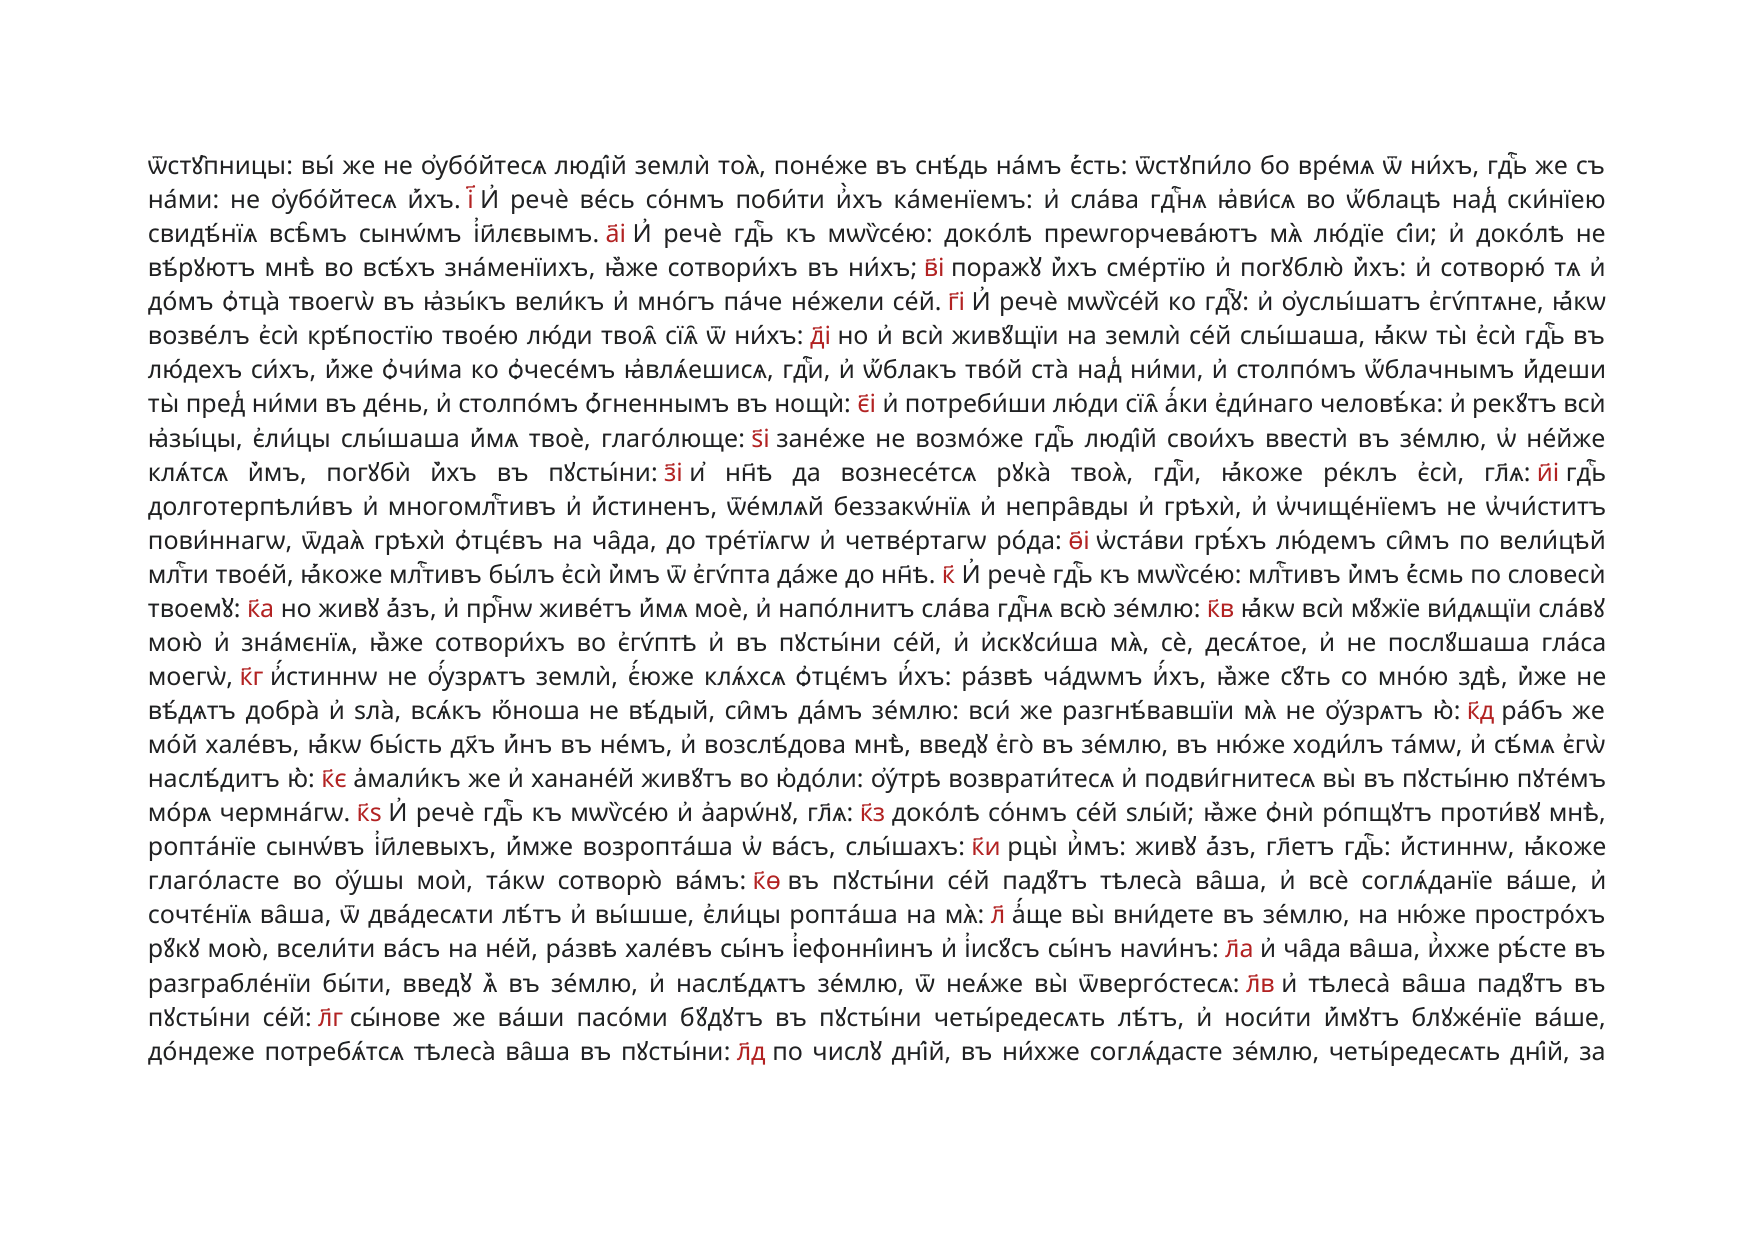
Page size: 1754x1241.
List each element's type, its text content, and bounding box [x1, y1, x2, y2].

text ѿстꙋ̑пницы: вы́ же не ѹ҆бо́йтесѧ люді́й землѝ тоѧ̀, поне́же въ снѣ́дь на́мъ є҆́сть: ѿстꙋпи́ло бо вре́мѧ ѿ ни́хъ, гдⷭ҇ь же съ на́ми: не ѹ҆бо́йтесѧ и҆́хъ. і҃ И҆ речѐ ве́сь со́нмъ поби́ти и҆̀хъ ка́менїемъ: и҆ сла́ва гдⷭ҇нѧ ꙗ҆ви́сѧ во ѡ҆́блацѣ над̾ ски́нїею свидѣ́нїѧ всѣ̑мъ сынѡ́мъ і҆и҃лєвымъ. а҃і И҆ речѐ гдⷭ҇ь къ мѡѷсе́ю: доко́лѣ преѡгорчева́ютъ мѧ̀ лю́дїе сі́и; и҆ доко́лѣ не вѣ́рꙋютъ мнѣ̀ во всѣ́хъ зна́менїихъ, ꙗ҆̀же сотвори́хъ въ ни́хъ; в҃і поражꙋ̀ и҆̀хъ сме́ртїю и҆ погꙋблю̀ и҆̀хъ: и҆ сотворю́ тѧ и҆ до́мъ ѻ҆тца̀ твоегѡ̀ въ ꙗ҆зы́къ вели́къ и҆ мно́гъ па́че не́жели се́й. г҃і И҆ речѐ мѡѷсе́й ко гдⷭ҇ꙋ: и҆ ѹ҆слы́шатъ є҆гѵ́птѧне, ꙗ҆́кѡ возве́лъ є҆сѝ крѣ́постїю твое́ю лю́ди твоѧ̑ сїѧ̑ ѿ ни́хъ: д҃і но и҆ всѝ живꙋ́щїи на землѝ се́й слы́шаша, ꙗ҆́кѡ ты̀ є҆сѝ гдⷭ҇ь въ лю́дехъ си́хъ, и҆́же ѻ҆чи́ма ко ѻ҆чесе́мъ ꙗ҆влѧ́ешисѧ, гдⷭ҇и, и҆ ѡ҆́блакъ тво́й ста̀ над̾ ни́ми, и҆ столпо́мъ ѡ҆́блачнымъ и҆́деши ты̀ пред̾ ни́ми въ де́нь, и҆ столпо́мъ ѻ҆́гненнымъ въ нощѝ: є҃і и҆ потреби́ши лю́ди сїѧ̑ а҆́ки є҆ди́наго человѣ́ка: и҆ рекꙋ́тъ всѝ ꙗ҆зы́цы, є҆ли́цы слы́шаша и҆́мѧ твоѐ, глаго́люще: ѕ҃і зане́же не возмо́же гдⷭ҇ь люді́й свои́хъ ввестѝ въ зе́млю, ѡ҆ не́йже клѧ́тсѧ и҆̀мъ, погꙋбѝ и҆̀хъ въ пꙋсты́ни: з҃і и҆ нн҃ѣ да вознесе́тсѧ рꙋка̀ твоѧ̀, гдⷭ҇и, ꙗ҆́коже ре́клъ є҆сѝ, гл҃ѧ: и҃і гдⷭ҇ь долготерпѣли́въ и҆ многомлⷭ҇тивъ и҆ и҆́стиненъ, ѿе́млѧй беззакѡ́нїѧ и҆ непра̑вды и҆ грѣхѝ, и҆ ѡ҆чище́нїемъ не ѡ҆чи́ститъ пови́ннагѡ, ѿдаѧ̀ грѣхѝ ѻ҆тцє́въ на ча̑да, до тре́тїѧгѡ и҆ четве́ртагѡ ро́да: ѳ҃і ѡ҆ста́ви грѣ́хъ лю́демъ си̑мъ по вели́цѣй млⷭ҇ти твое́й, ꙗ҆́коже млⷭ҇тивъ бы́лъ є҆сѝ и҆̀мъ ѿ є҆гѵ́пта да́же до нн҃ѣ. к҃ И҆ речѐ гдⷭ҇ь къ мѡѷсе́ю: млⷭ҇тивъ и҆̀мъ є҆́смь по словесѝ твоемꙋ̀: к҃а но живꙋ̀ а҆́зъ, и҆ прⷭ҇нѡ живе́тъ и҆́мѧ моѐ, и҆ напо́лнитъ сла́ва гдⷭ҇нѧ всю̀ зе́млю: к҃в ꙗ҆́кѡ всѝ мꙋ́жїе ви́дѧщїи сла́вꙋ мою̀ и҆ зна́мєнїѧ, ꙗ҆̀же сотвори́хъ во є҆гѵ́птѣ и҆ въ пꙋсты́ни се́й, и҆ и҆скꙋси́ша мѧ̀, сѐ, десѧ́тое, и҆ не послꙋ́шаша гла́са моегѡ̀, к҃г и҆́стиннѡ не ѹ҆́зрѧтъ землѝ, є҆́юже клѧ́хсѧ ѻ҆тцє́мъ и҆́хъ: ра́звѣ ча́дѡмъ и҆́хъ, ꙗ҆̀же сꙋ́ть со мно́ю здѣ̀, и҆̀же не вѣ́дѧтъ добра̀ и҆ ѕла̀, всѧ́къ ю҆́ноша не вѣ́дый, си̑мъ да́мъ зе́млю: вси́ же разгнѣ́вавшїи мѧ̀ не ѹ҆́зрѧтъ ю҆̀: к҃д ра́бъ же мо́й хале́въ, ꙗ҆́кѡ бы́сть дх҃ъ и҆́нъ въ не́мъ, и҆ возслѣ́дова мнѣ̀, введꙋ̀ є҆го̀ въ зе́млю, въ ню́же ходи́лъ та́мѡ, и҆ сѣ́мѧ є҆гѡ̀ наслѣ́дитъ ю҆̀: к҃є а҆мали́къ же и҆ ханане́й живꙋ́тъ во ю҆до́ли: ѹ҆́трѣ возврати́тесѧ и҆ подви́гнитесѧ вы̀ въ пꙋсты́ню пꙋте́мъ мо́рѧ чермна́гѡ. к҃ѕ И҆ речѐ гдⷭ҇ь къ мѡѷсе́ю и҆ а҆арѡ́нꙋ, гл҃ѧ: к҃з доко́лѣ со́нмъ се́й ѕлы́й; ꙗ҆̀же ѻ҆нѝ ро́пщꙋтъ проти́вꙋ мнѣ̀, ропта́нїе сынѡ́въ і҆и҃левыхъ, и҆́мже возропта́ша ѡ҆ ва́съ, слы́шахъ: к҃и рцы̀ и҆̀мъ: живꙋ̀ а҆́зъ, гл҃етъ гдⷭ҇ь: и҆́стиннѡ, ꙗ҆́коже глаго́ласте во ѹ҆́шы моѝ, та́кѡ сотворю̀ ва́мъ: к҃ѳ въ пꙋсты́ни се́й падꙋ́тъ тѣлеса̀ ва̑ша, и҆ всѐ соглѧ́данїе ва́ше, и҆ сочтє́нїѧ ва̑ша, ѿ два́десѧти лѣ́тъ и҆ вы́шше, є҆ли́цы ропта́ша на мѧ̀: л҃ а҆́ще вы̀ вни́дете въ зе́млю, на ню́же простро́хъ рꙋ́кꙋ мою̀, всели́ти ва́съ на не́й, ра́звѣ хале́въ сы́нъ і҆ефонні́инъ и҆ і҆исꙋ́съ сы́нъ наѵи́нъ: л҃а и҆ ча̑да ва̑ша, и҆̀хже рѣ́сте въ разграбле́нїи бы́ти, введꙋ̀ ѧ҆̀ въ зе́млю, и҆ наслѣ́дѧтъ зе́млю, ѿ неѧ́же вы̀ ѿверго́стесѧ: л҃в и҆ тѣлеса̀ ва̑ша падꙋ́тъ въ пꙋсты́ни се́й: л҃г сы́нове же ва́ши пасо́ми бꙋ́дꙋтъ въ пꙋсты́ни четы́редесѧть лѣ́тъ, и҆ носи́ти и҆́мꙋтъ блꙋже́нїе ва́ше, до́ндеже потребѧ́тсѧ тѣлеса̀ ва̑ша въ пꙋсты́ни: л҃д по числꙋ̀ дні́й, въ ни́хже соглѧ́дасте зе́млю, четы́редесѧть дні́й, за [148, 148, 1606, 1067]
